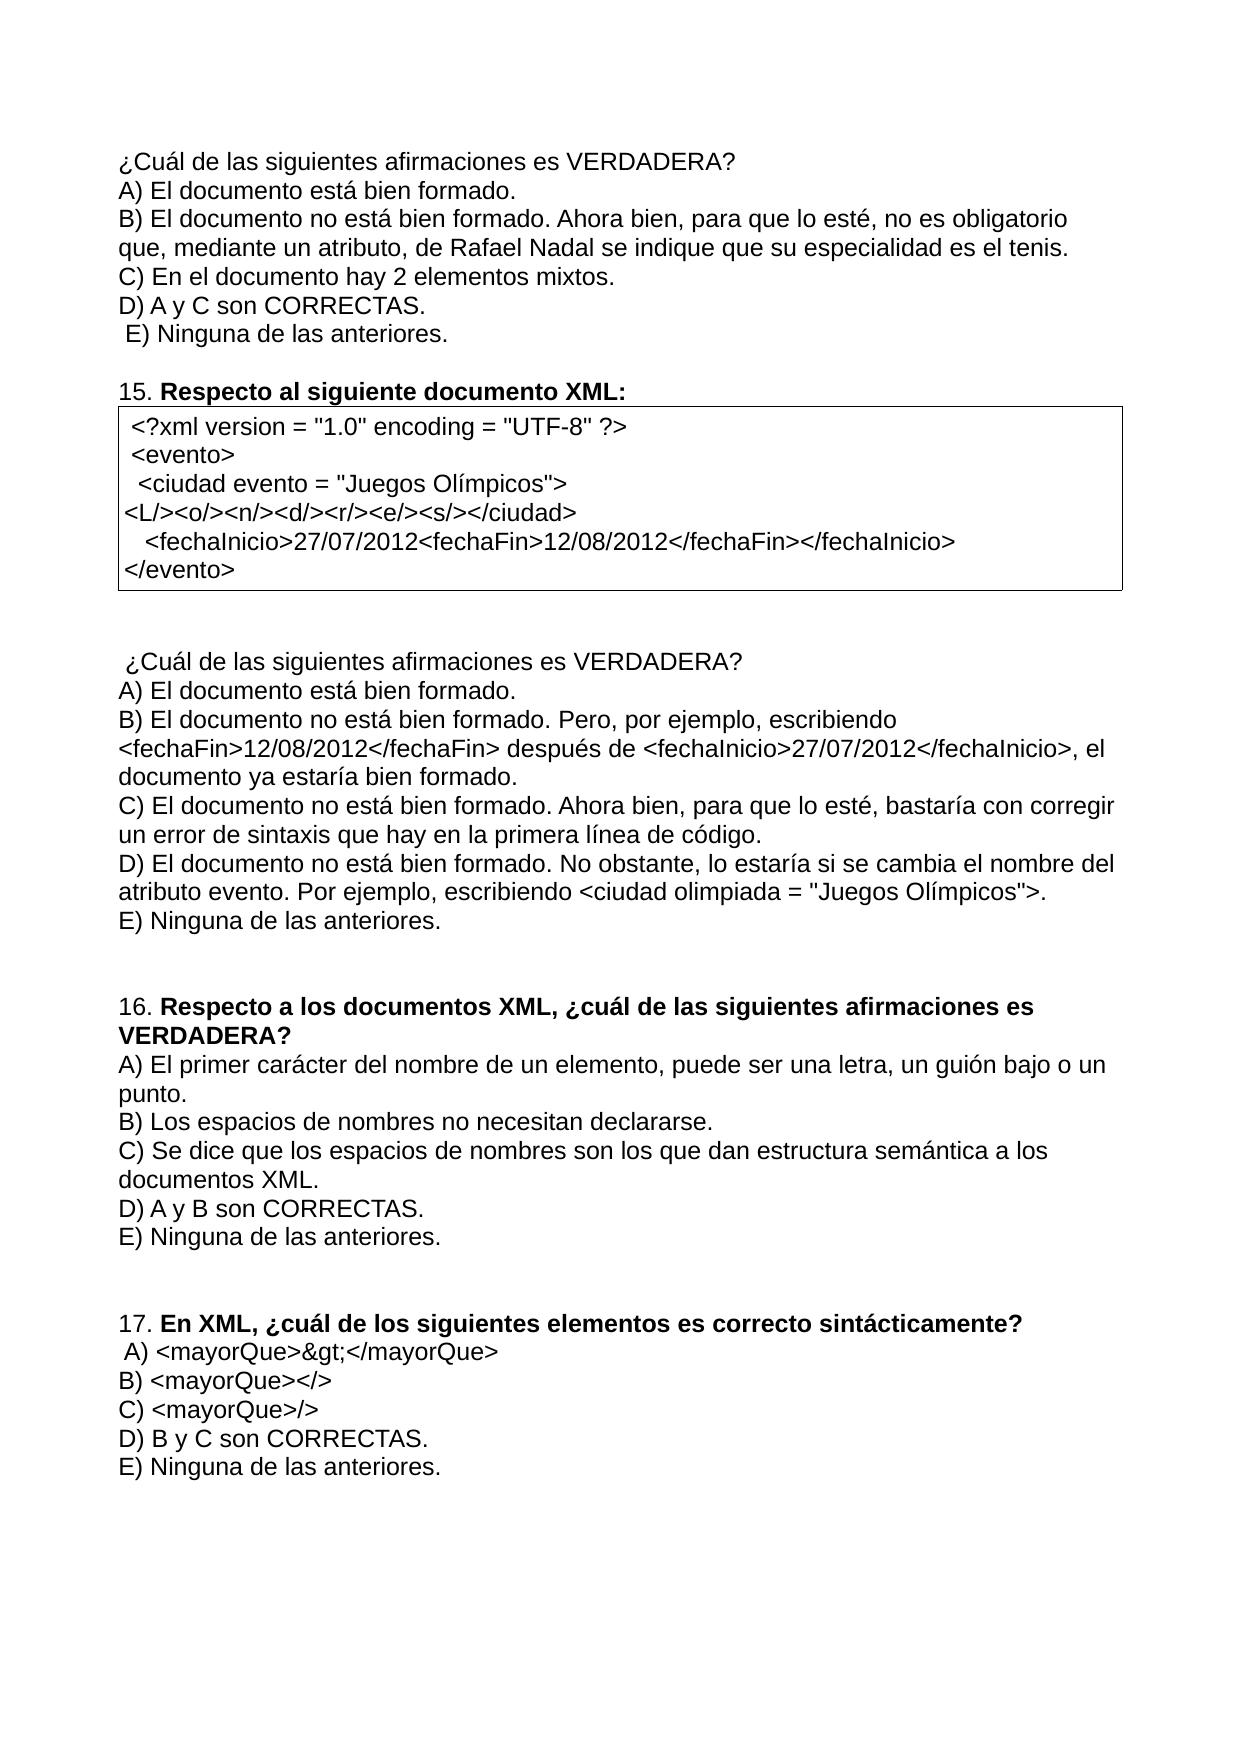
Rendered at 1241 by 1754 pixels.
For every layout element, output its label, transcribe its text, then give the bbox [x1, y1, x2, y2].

text 15. Respecto al siguiente documento XML: [118, 377, 1122, 406]
text E) Ninguna de las anteriores. [118, 1452, 1122, 1481]
text 16. Respecto a los documentos XML, ¿cuál de las siguientes afirmaciones es VERDADERA? [118, 992, 1122, 1050]
text A) El primer carácter del nombre de un elemento, puede ser una letra, un guión bajo o un punto. [118, 1050, 1122, 1107]
text ¿Cuál de las siguientes afirmaciones es VERDADERA? [118, 147, 1122, 176]
text D) A y B son CORRECTAS. [118, 1193, 1122, 1222]
text ¿Cuál de las siguientes afirmaciones es VERDADERA? [118, 647, 1122, 676]
text B) <mayorQue></> [118, 1366, 1122, 1395]
text A) El documento está bien formado. [118, 176, 1122, 204]
text A) <mayorQue>&gt;</mayorQue> [118, 1337, 1122, 1366]
text D) B y C son CORRECTAS. [118, 1423, 1122, 1452]
text E) Ninguna de las anteriores. [118, 906, 1122, 935]
text E) Ninguna de las anteriores. [118, 1222, 1122, 1251]
text D) El documento no está bien formado. No obstante, lo estaría si se cambia el nombre del atributo evento. Por ejemplo, escribiendo <ciudad olimpiada = "Juegos Olímpicos">. [118, 848, 1122, 906]
text B) Los espacios de nombres no necesitan declararse. [118, 1107, 1122, 1136]
table_header <?xml version = "1.0" encoding = "UTF-8" ?> <evento> <ciudad evento = "Juegos Olímpicos"> <L/><o/><n/><d/><r/><e/><s/></ciudad> <fechaInicio>27/07/2012<fechaFin>12/08/2012</fechaFin></fechaInicio> </evento> [119, 407, 1122, 590]
text C) En el documento hay 2 elementos mixtos. [118, 262, 1122, 291]
text C) <mayorQue>/> [118, 1395, 1122, 1423]
text B) El documento no está bien formado. Pero, por ejemplo, escribiendo <fechaFin>12/08/2012</fechaFin> después de <fechaInicio>27/07/2012</fechaInicio>, el documento ya estaría bien formado. [118, 705, 1122, 791]
text A) El documento está bien formado. [118, 676, 1122, 705]
text C) El documento no está bien formado. Ahora bien, para que lo esté, bastaría con corregir un error de sintaxis que hay en la primera línea de código. [118, 791, 1122, 848]
text E) Ninguna de las anteriores. [118, 319, 1122, 348]
text D) A y C son CORRECTAS. [118, 291, 1122, 319]
text 17. En XML, ¿cuál de los siguientes elementos es correcto sintácticamente? [118, 1308, 1122, 1337]
text C) Se dice que los espacios de nombres son los que dan estructura semántica a los documentos XML. [118, 1136, 1122, 1193]
text B) El documento no está bien formado. Ahora bien, para que lo esté, no es obligatorio que, mediante un atributo, de Rafael Nadal se indique que su especialidad es el tenis. [118, 204, 1122, 262]
